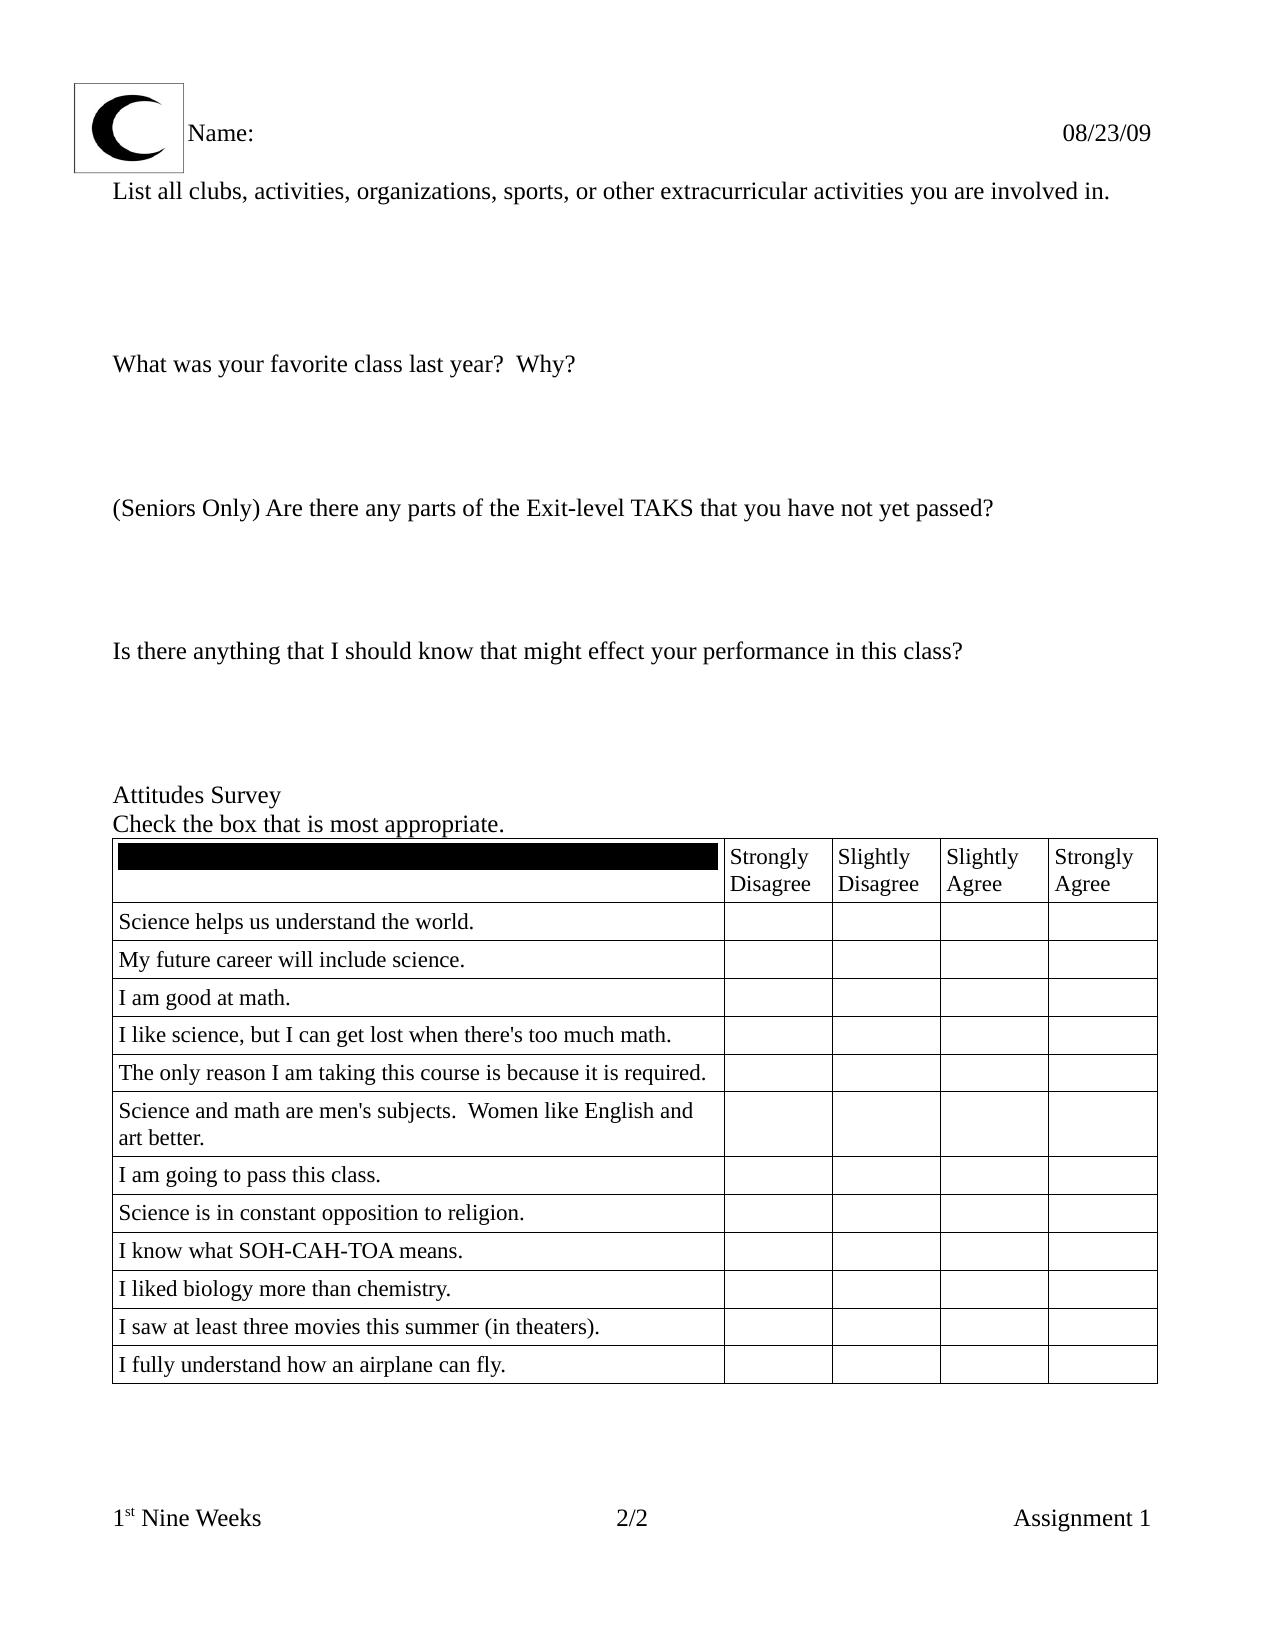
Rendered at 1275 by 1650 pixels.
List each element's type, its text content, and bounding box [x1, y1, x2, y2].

table_cell [725, 1055, 832, 1091]
table_cell [725, 1233, 832, 1269]
table_cell [725, 1346, 832, 1383]
table_cell [833, 1233, 940, 1269]
table_cell [725, 1271, 832, 1307]
table_cell [833, 979, 940, 1016]
table_cell Science helps us understand the world. [113, 903, 724, 940]
table_cell [725, 1309, 832, 1345]
table_cell [941, 1017, 1048, 1053]
table_cell [1049, 1346, 1157, 1383]
table_cell [833, 1017, 940, 1053]
table_cell [833, 1271, 940, 1307]
table_cell [1049, 1309, 1157, 1345]
table_header Strongly Agree [1049, 839, 1157, 902]
text Check the box that is most appropriate. [112, 809, 1157, 838]
table_cell [1049, 941, 1157, 978]
table_cell [1049, 1271, 1157, 1307]
table_cell [941, 1271, 1048, 1307]
table_cell [833, 1309, 940, 1345]
table_cell I am good at math. [113, 979, 724, 1016]
table_cell [941, 979, 1048, 1016]
table_cell Science is in constant opposition to religion. [113, 1195, 724, 1232]
table_cell [1049, 1017, 1157, 1053]
table_cell [833, 903, 940, 940]
table_cell [941, 1055, 1048, 1091]
table_cell [833, 1055, 940, 1091]
table_header Slightly Disagree [833, 839, 940, 902]
table_cell [725, 903, 832, 940]
table_cell [941, 1233, 1048, 1269]
table_cell [1049, 1195, 1157, 1232]
picture [72, 81, 185, 174]
text What was your favorite class last year? Why? [112, 349, 1157, 378]
table_cell [941, 941, 1048, 978]
table_cell [1049, 1233, 1157, 1269]
table_header Slightly Agree [941, 839, 1048, 902]
table_cell [725, 941, 832, 978]
table_cell [941, 1346, 1048, 1383]
table_cell [941, 1157, 1048, 1194]
table_cell [941, 1309, 1048, 1345]
table_cell The only reason I am taking this course is because it is required. [113, 1055, 724, 1091]
table_cell [1049, 903, 1157, 940]
table_cell [833, 941, 940, 978]
table_header [113, 839, 724, 902]
table_cell [725, 979, 832, 1016]
table_cell [1049, 979, 1157, 1016]
table_cell [725, 1092, 832, 1156]
table_cell [1049, 1092, 1157, 1156]
table_header Strongly Disagree [725, 839, 832, 902]
text List all clubs, activities, organizations, sports, or other extracurricular activities you are involved in. [112, 176, 1157, 205]
text Is there anything that I should know that might effect your performance in this class? [112, 636, 1157, 665]
table_cell I fully understand how an airplane can fly. [113, 1346, 724, 1383]
table_cell [725, 1157, 832, 1194]
table_cell [1049, 1055, 1157, 1091]
table_cell [725, 1195, 832, 1232]
table_cell I like science, but I can get lost when there's too much math. [113, 1017, 724, 1053]
table_cell My future career will include science. [113, 941, 724, 978]
table_cell [1049, 1157, 1157, 1194]
table_cell [941, 1092, 1048, 1156]
table_cell [833, 1346, 940, 1383]
text (Seniors Only) Are there any parts of the Exit-level TAKS that you have not yet passed? [112, 493, 1157, 521]
table_cell [833, 1157, 940, 1194]
table_cell [833, 1195, 940, 1232]
table_cell Science and math are men's subjects. Women like English and art better. [113, 1092, 724, 1156]
table_cell [941, 1195, 1048, 1232]
table_cell I know what SOH-CAH-TOA means. [113, 1233, 724, 1269]
table_cell I am going to pass this class. [113, 1157, 724, 1194]
text Attitudes Survey [112, 780, 1157, 809]
table_cell [941, 903, 1048, 940]
table_cell [833, 1092, 940, 1156]
table_cell [725, 1017, 832, 1053]
table_cell I liked biology more than chemistry. [113, 1271, 724, 1307]
table_cell I saw at least three movies this summer (in theaters). [113, 1309, 724, 1345]
